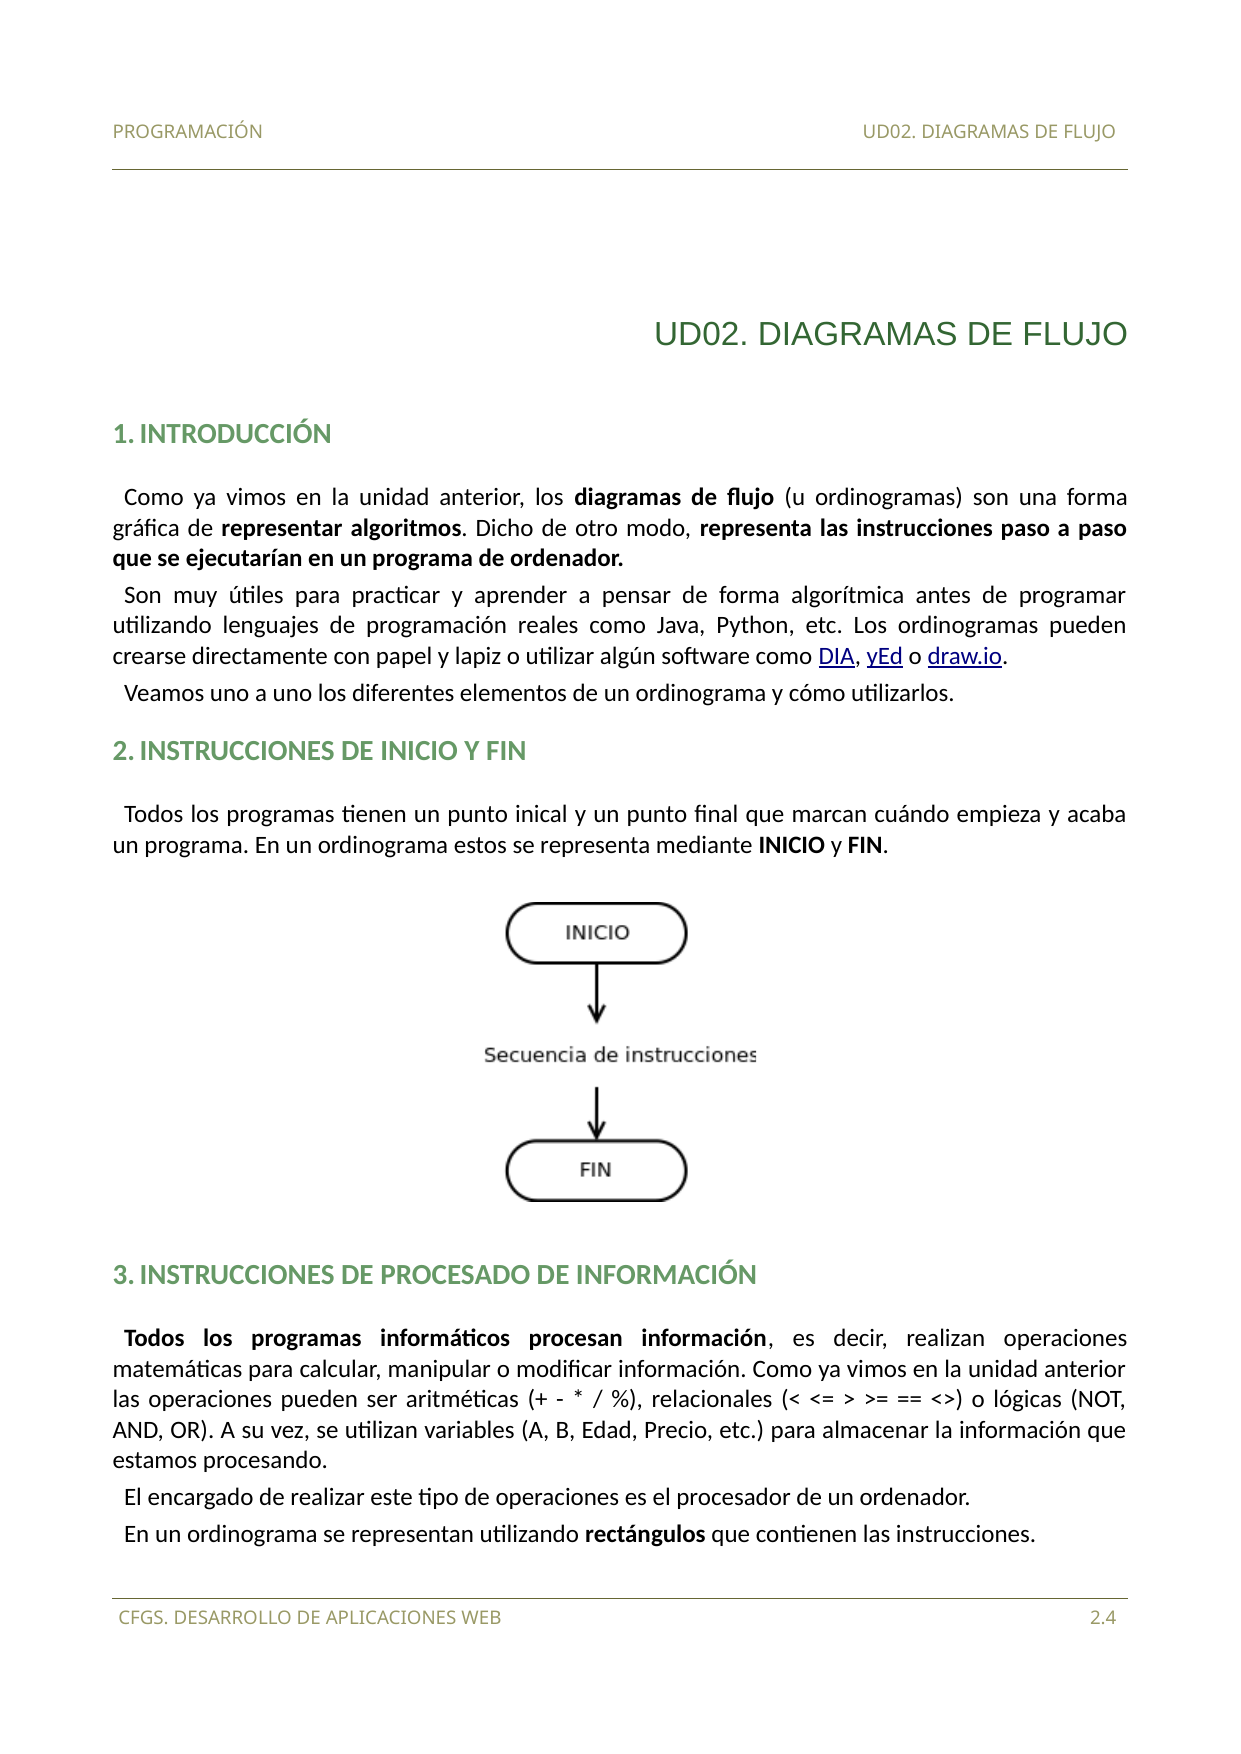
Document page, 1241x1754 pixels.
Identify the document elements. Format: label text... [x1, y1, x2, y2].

text UD02. DIAGRAMAS DE FLUJO [112, 314, 1128, 352]
subtitle INTRODUCCIÓN [112, 415, 1128, 451]
text En un ordinograma se representan utilizando rectángulos que contienen las instrucciones. [112, 1518, 1128, 1549]
picture [484, 902, 757, 1202]
subtitle INSTRUCCIONES DE INICIO Y FIN [112, 732, 1128, 768]
text Veamos uno a uno los diferentes elementos de un ordinograma y cómo utilizarlos. [112, 677, 1128, 708]
text Todos los programas tienen un punto inical y un punto final que marcan cuándo empieza y acaba un programa. En un ordinograma estos se representa mediante INICIO y FIN. [112, 798, 1128, 859]
text El encargado de realizar este tipo de operaciones es el procesador de un ordenador. [112, 1481, 1128, 1512]
text Todos los programas informáticos procesan información, es decir, realizan operaciones matemáticas para calcular, manipular o modificar información. Como ya vimos en la unidad anterior las operaciones pueden ser aritméticas (+ - * / %), relacionales (< <= > >= == <>) o lógicas (NOT, AND, OR). A su vez, se utilizan variables (A, B, Edad, Precio, etc.) para almacenar la información que estamos procesando. [112, 1322, 1128, 1475]
text Son muy útiles para practicar y aprender a pensar de forma algorítmica antes de programar utilizando lenguajes de programación reales como Java, Python, etc. Los ordinogramas pueden crearse directamente con papel y lapiz o utilizar algún software como DIA, yEd o draw.io. [112, 579, 1128, 671]
subtitle INSTRUCCIONES DE PROCESADO DE INFORMACIÓN [112, 1256, 1128, 1292]
text Como ya vimos en la unidad anterior, los diagramas de flujo (u ordinogramas) son una forma gráfica de representar algoritmos. Dicho de otro modo, representa las instrucciones paso a paso que se ejecutarían en un programa de ordenador. [112, 481, 1128, 573]
